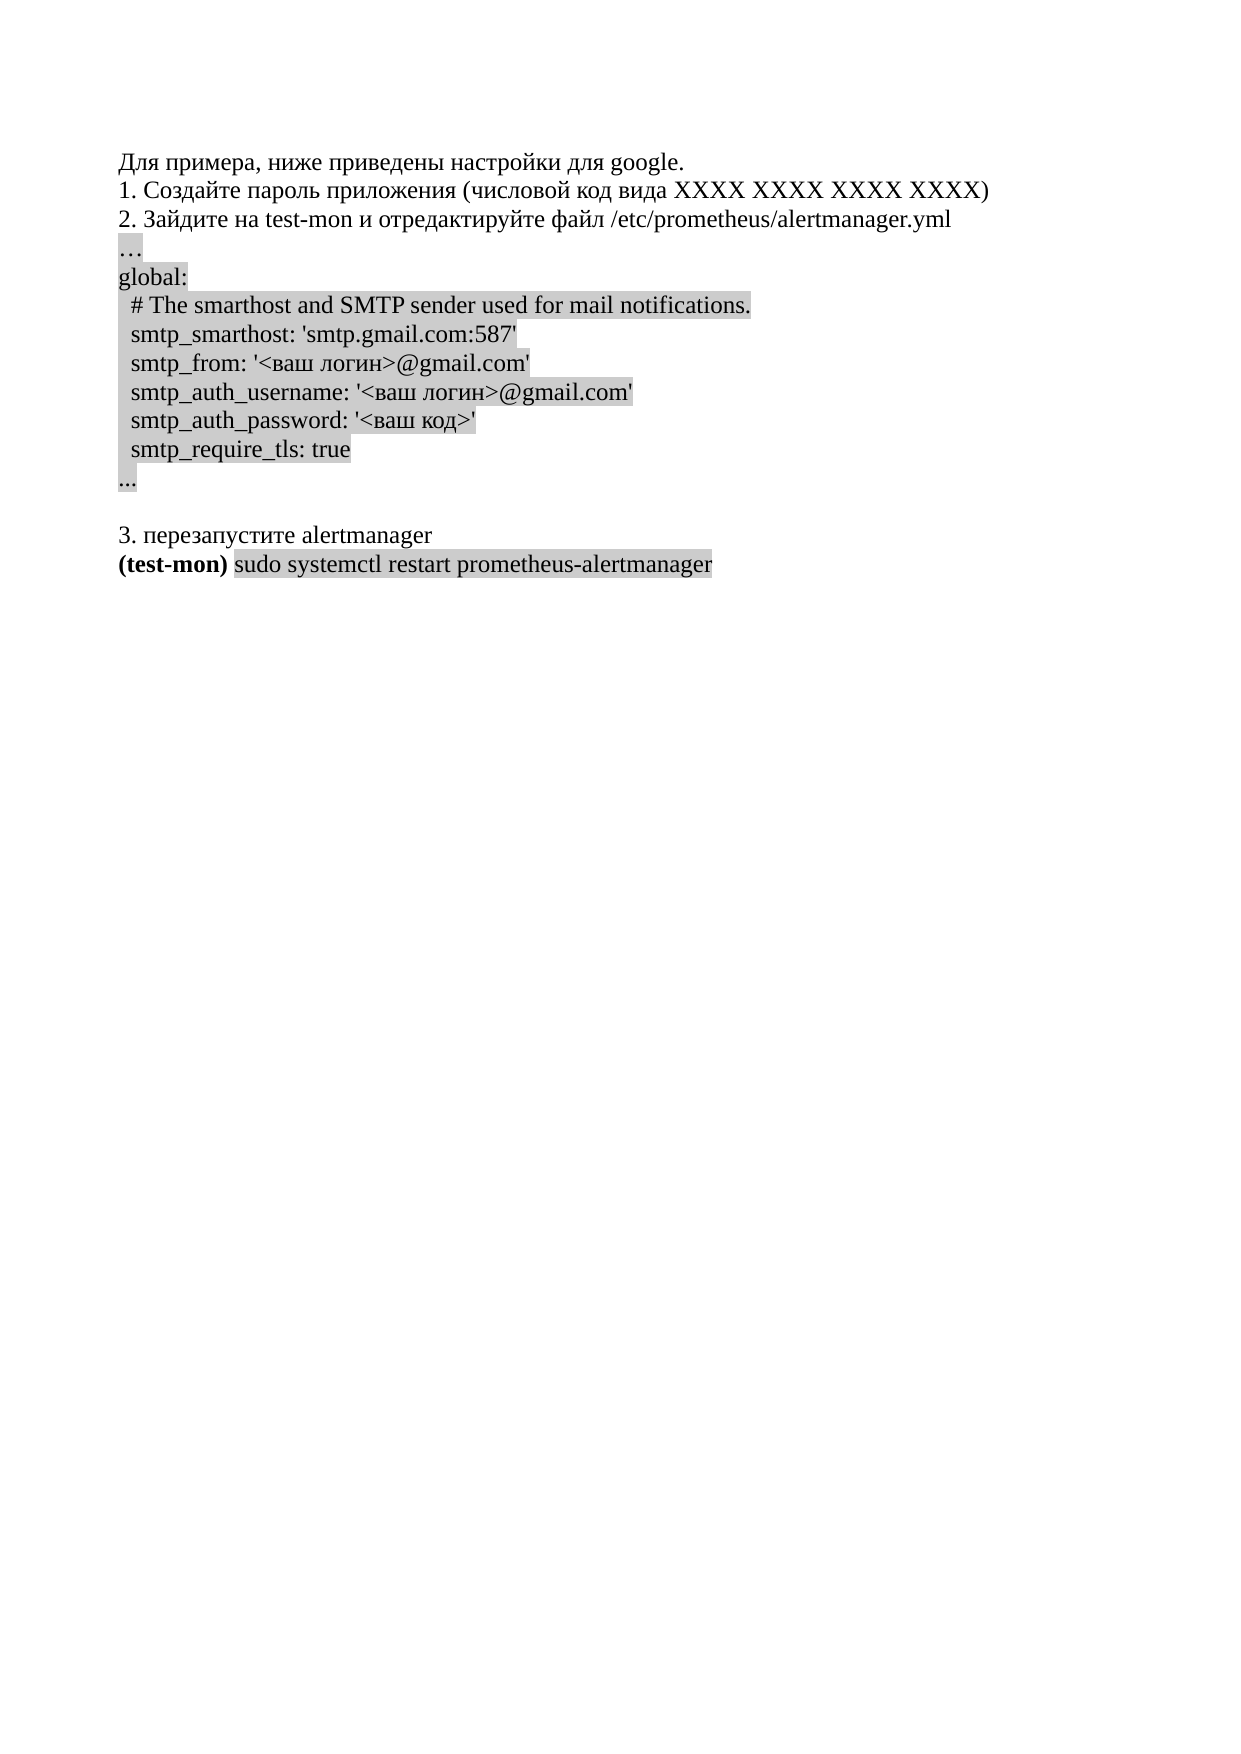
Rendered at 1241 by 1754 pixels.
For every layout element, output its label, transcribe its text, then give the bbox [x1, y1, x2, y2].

text smtp_auth_username: '<ваш логин>@gmail.com' [118, 377, 1122, 406]
text (test-mon) sudo systemctl restart prometheus-alertmanager [118, 549, 1122, 578]
text smtp_auth_password: '<ваш код>' [118, 406, 1122, 434]
text 1. Создайте пароль приложения (числовой код вида XXXX XXXX XXXX XXXX) [118, 176, 1122, 204]
text 3. перезапустите alertmanager [118, 521, 1122, 549]
text # The smarthost and SMTP sender used for mail notifications. [118, 291, 1122, 319]
text smtp_smarthost: 'smtp.gmail.com:587' [118, 319, 1122, 348]
text smtp_require_tls: true [118, 434, 1122, 463]
text smtp_from: '<ваш логин>@gmail.com' [118, 348, 1122, 377]
text Для примера, ниже приведены настройки для google. [118, 147, 1122, 176]
text ... [118, 463, 1122, 492]
text … [118, 233, 1122, 262]
text 2. Зайдите на test-mon и отредактируйте файл /etc/prometheus/alertmanager.yml [118, 204, 1122, 233]
text global: [118, 262, 1122, 291]
